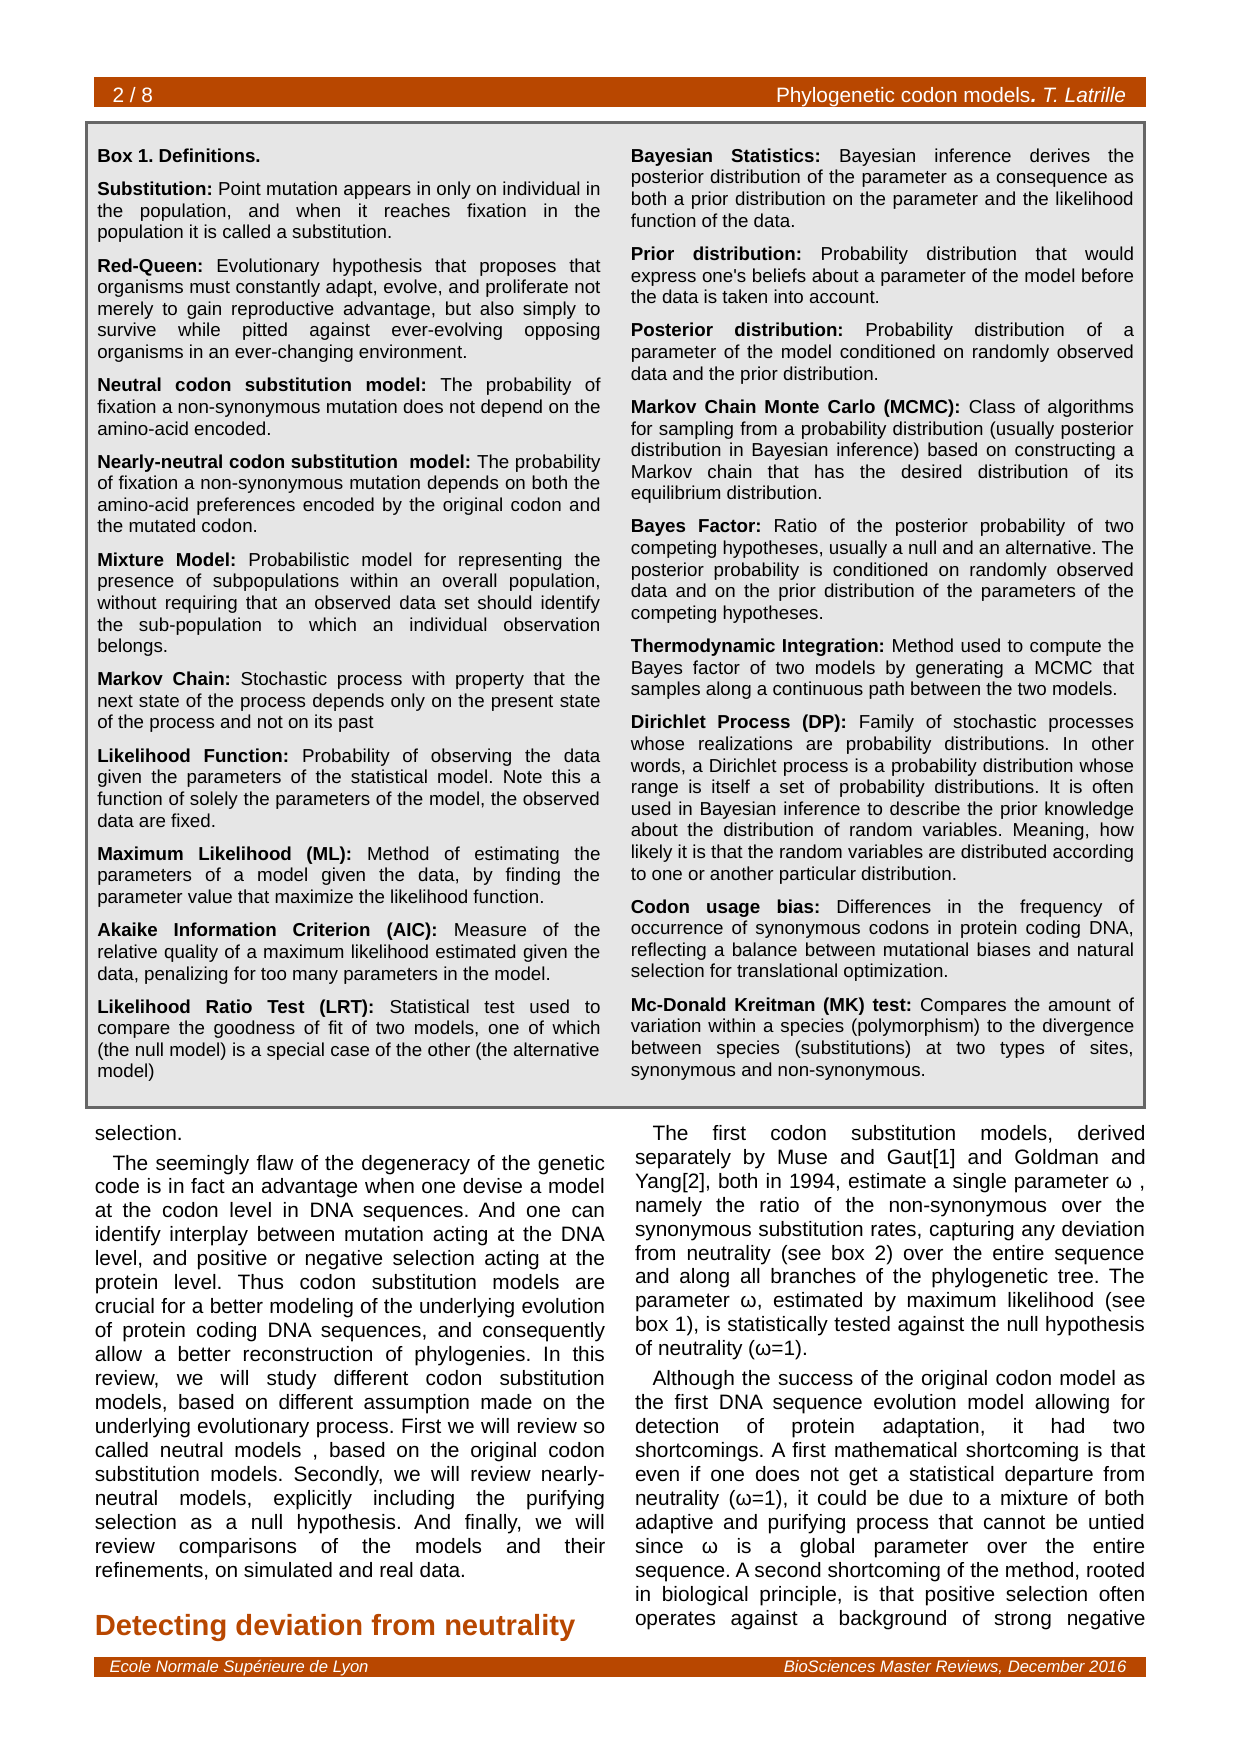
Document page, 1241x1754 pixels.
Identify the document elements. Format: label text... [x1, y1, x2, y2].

text Bayes Factor: Ratio of the posterior probability of two competing hypotheses, usually a null and an alternative. The posterior probability is conditioned on randomly observed data and on the prior distribution of the parameters of the competing hypotheses. [631, 515, 1134, 623]
text Markov Chain Monte Carlo (MCMC): Class of algorithms for sampling from a probability distribution (usually posterior distribution in Bayesian inference) based on constructing a Markov chain that has the desired distribution of its equilibrium distribution. [631, 396, 1134, 503]
text selection. [94, 1109, 605, 1144]
subtitle Detecting deviation from neutrality [94, 1608, 605, 1642]
text The first codon substitution models, derived separately by Muse and Gaut[1] and Goldman and Yang[2], both in 1994, estimate a single parameter ω , namely the ratio of the non-synonymous over the synonymous substitution rates, capturing any deviation from neutrality (see box 2) over the entire sequence and along all branches of the phylogenetic tree. The parameter ω, estimated by maximum likelihood (see box 1), is statistically tested against the null hypothesis of neutrality (ω=1). [635, 1109, 1146, 1360]
text Substitution: Point mutation appears in only on individual in the population, and when it reaches fixation in the population it is called a substitution. [97, 178, 601, 243]
text Neutral codon substitution model: The probability of fixation a non-synonymous mutation does not depend on the amino-acid encoded. [97, 374, 601, 439]
text Likelihood Ratio Test (LRT): Statistical test used to compare the goodness of fit of two models, one of which (the null model) is a special case of the other (the alternative model) [97, 996, 601, 1082]
text Posterior distribution: Probability distribution of a parameter of the model conditioned on randomly observed data and the prior distribution. [631, 319, 1134, 384]
text Mixture Model: Probabilistic model for representing the presence of subpopulations within an overall population, without requiring that an observed data set should identify the sub-population to which an individual observation belongs. [97, 549, 601, 656]
text Red-Queen: Evolutionary hypothesis that proposes that organisms must constantly adapt, evolve, and proliferate not merely to gain reproductive advantage, but also simply to survive while pitted against ever-evolving opposing organisms in an ever-changing environment. [97, 254, 601, 362]
text Thermodynamic Integration: Method used to compute the Bayes factor of two models by generating a MCMC that samples along a continuous path between the two models. [631, 635, 1134, 699]
text Likelihood Function: Probability of observing the data given the parameters of the statistical model. Note this a function of solely the parameters of the model, the observed data are fixed. [97, 745, 601, 831]
text Bayesian Statistics: Bayesian inference derives the posterior distribution of the parameter as a consequence as both a prior distribution on the parameter and the likelihood function of the data. [631, 145, 1134, 231]
text Nearly-neutral codon substitution model: The probability of fixation a non-synonymous mutation depends on both the amino-acid preferences encoded by the original codon and the mutated codon. [97, 451, 601, 537]
text Mc-Donald Kreitman (MK) test: Compares the amount of variation within a species (polymorphism) to the divergence between species (substitutions) at two types of sites, synonymous and non-synonymous. [631, 994, 1134, 1080]
text Prior distribution: Probability distribution that would express one's beliefs about a parameter of the model before the data is taken into account. [631, 243, 1134, 307]
text Markov Chain: Stochastic process with property that the next state of the process depends only on the present state of the process and not on its past [97, 668, 601, 733]
text Codon usage bias: Differences in the frequency of occurrence of synonymous codons in protein coding DNA, reflecting a balance between mutational biases and natural selection for translational optimization. [631, 896, 1134, 982]
text Akaike Information Criterion (AIC): Measure of the relative quality of a maximum likelihood estimated given the data, penalizing for too many parameters in the model. [97, 919, 601, 984]
text Dirichlet Process (DP): Family of stochastic processes whose realizations are probability distributions. In other words, a Dirichlet process is a probability distribution whose range is itself a set of probability distributions. It is often used in Bayesian inference to describe the prior knowledge about the distribution of random variables. Meaning, how likely it is that the random variables are distributed according to one or another particular distribution. [631, 711, 1134, 884]
text Box 1. Definitions. [97, 145, 601, 166]
text Maximum Likelihood (ML): Method of estimating the parameters of a model given the data, by finding the parameter value that maximize the likelihood function. [97, 843, 601, 907]
text The seemingly flaw of the degeneracy of the genetic code is in fact an advantage when one devise a model at the codon level in DNA sequences. And one can identify interplay between mutation acting at the DNA level, and positive or negative selection acting at the protein level. Thus codon substitution models are crucial for a better modeling of the underlying evolution of protein coding DNA sequences, and consequently allow a better reconstruction of phylogenies. In this review, we will study different codon substitution models, based on different assumption made on the underlying evolutionary process. First we will review so called neutral models , based on the original codon substitution models. Secondly, we will review nearly-neutral models, explicitly including the purifying selection as a null hypothesis. And finally, we will review comparisons of the models and their refinements, on simulated and real data. [94, 1150, 605, 1582]
text Although the success of the original codon model as the first DNA sequence evolution model allowing for detection of protein adaptation, it had two shortcomings. A first mathematical shortcoming is that even if one does not get a statistical departure from neutrality (ω=1), it could be due to a mixture of both adaptive and purifying process that cannot be untied since ω is a global parameter over the entire sequence. A second shortcoming of the method, rooted in biological principle, is that positive selection often operates against a background of strong negative [635, 1366, 1146, 1629]
